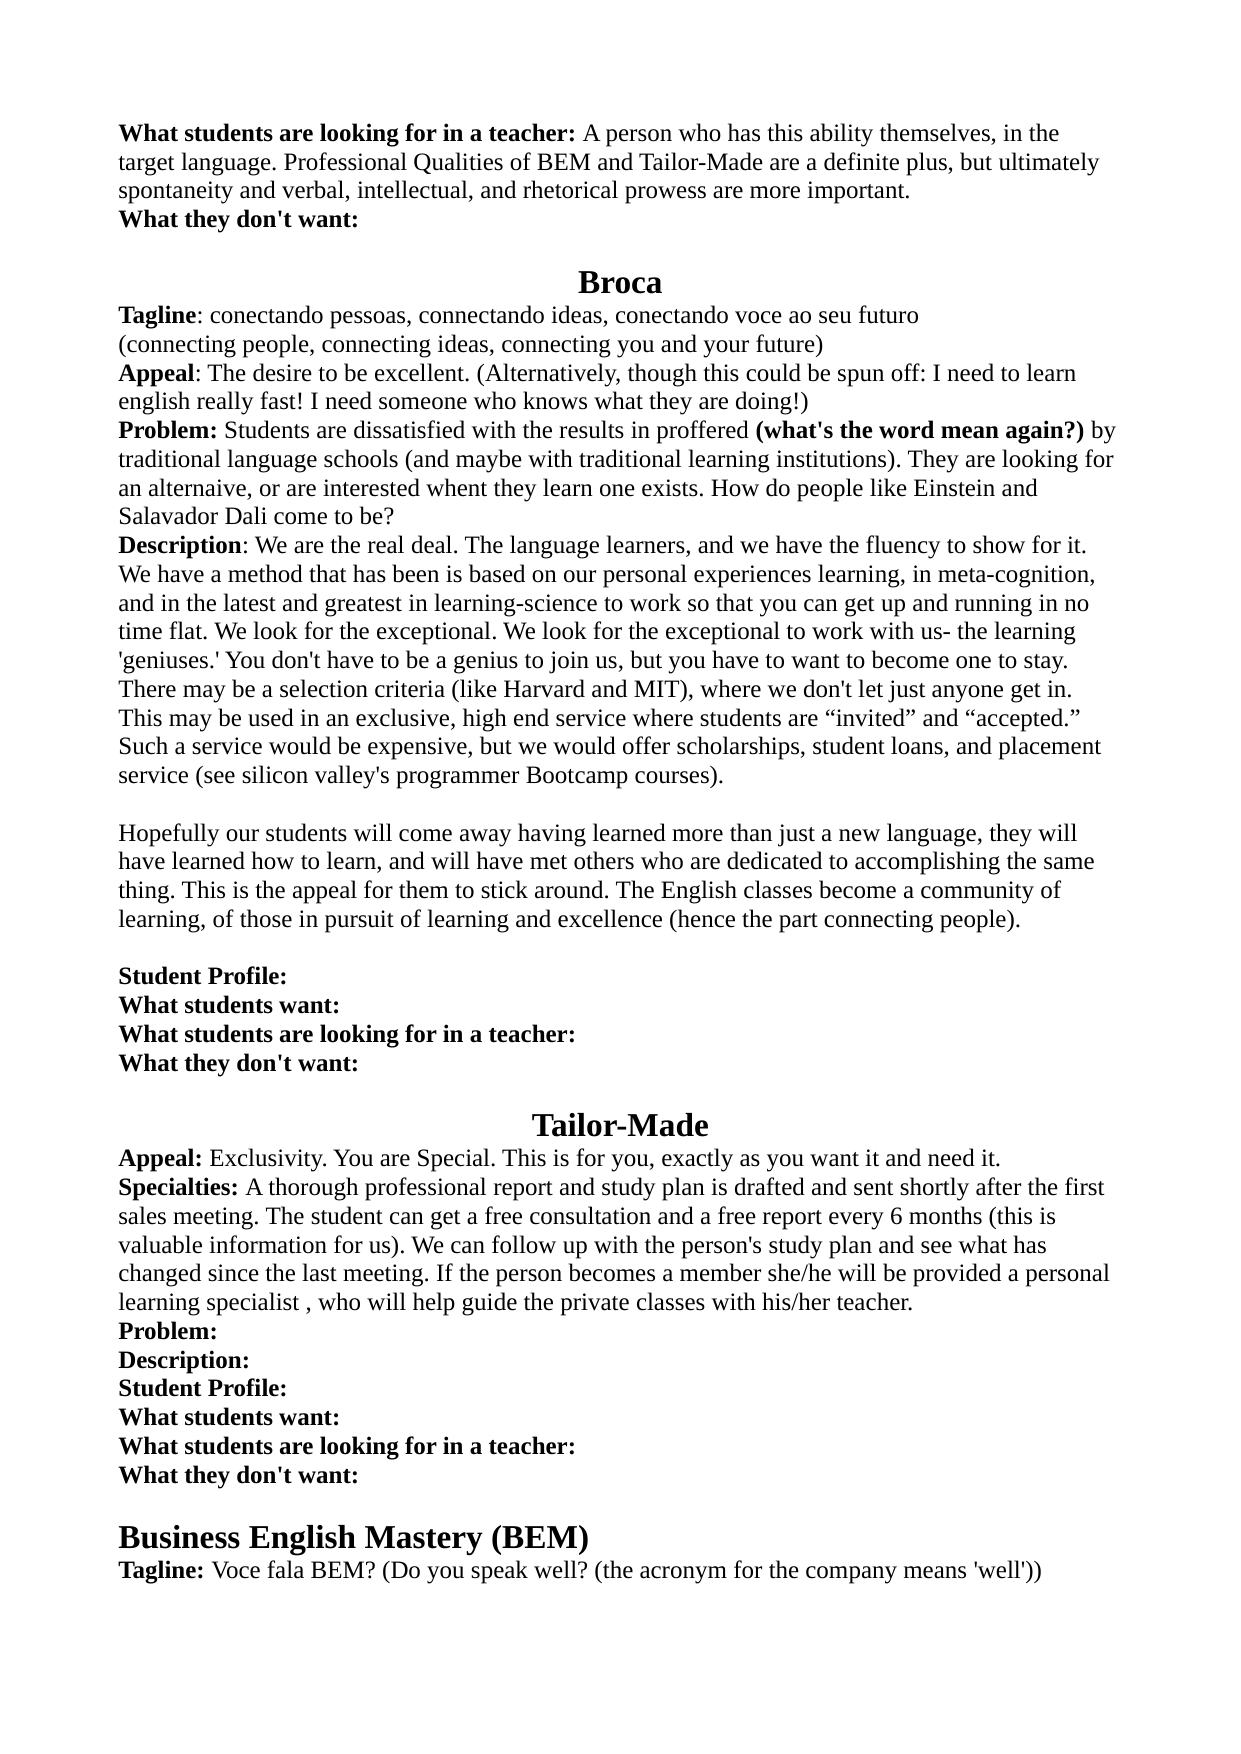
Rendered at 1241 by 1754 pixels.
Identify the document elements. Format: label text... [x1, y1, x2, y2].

text Description: We are the real deal. The language learners, and we have the fluency to show for it. We have a method that has been is based on our personal experiences learning, in meta-cognition, and in the latest and greatest in learning-science to work so that you can get up and running in no time flat. We look for the exceptional. We look for the exceptional to work with us- the learning 'geniuses.' You don't have to be a genius to join us, but you have to want to become one to stay. There may be a selection criteria (like Harvard and MIT), where we don't let just anyone get in. This may be used in an exclusive, high end service where students are “invited” and “accepted.” Such a service would be expensive, but we would offer scholarships, student loans, and placement service (see silicon valley's programmer Bootcamp courses). [118, 530, 1122, 789]
text Appeal: Exclusivity. You are Special. This is for you, exactly as you want it and need it. [118, 1143, 1122, 1172]
text What they don't want: [118, 1460, 1122, 1488]
text What they don't want: [118, 1048, 1122, 1076]
text Appeal: The desire to be excellent. (Alternatively, though this could be spun off: I need to learn english really fast! I need someone who knows what they are doing!) [118, 358, 1122, 415]
text Student Profile: [118, 961, 1122, 990]
text What students are looking for in a teacher: [118, 1431, 1122, 1460]
text What students are looking for in a teacher: [118, 1019, 1122, 1048]
text Broca [118, 262, 1122, 300]
text What students want: [118, 990, 1122, 1019]
text Business English Mastery (BEM) [118, 1517, 1122, 1556]
text Description: [118, 1345, 1122, 1373]
text What students want: [118, 1402, 1122, 1431]
text Specialties: A thorough professional report and study plan is drafted and sent shortly after the first sales meeting. The student can get a free consultation and a free report every 6 months (this is valuable information for us). We can follow up with the person's study plan and see what has changed since the last meeting. If the person becomes a member she/he will be provided a personal learning specialist , who will help guide the private classes with his/her teacher. [118, 1172, 1122, 1316]
text Student Profile: [118, 1373, 1122, 1402]
text (connecting people, connecting ideas, connecting you and your future) [118, 329, 1122, 358]
text What students are looking for in a teacher: A person who has this ability themselves, in the target language. Professional Qualities of BEM and Tailor-Made are a definite plus, but ultimately spontaneity and verbal, intellectual, and rhetorical prowess are more important. [118, 118, 1122, 204]
text Tailor-Made [118, 1105, 1122, 1143]
text Tagline: conectando pessoas, connectando ideas, conectando voce ao seu futuro [118, 300, 1122, 329]
text What they don't want: [118, 204, 1122, 233]
text Hopefully our students will come away having learned more than just a new language, they will have learned how to learn, and will have met others who are dedicated to accomplishing the same thing. This is the appeal for them to stick around. The English classes become a community of learning, of those in pursuit of learning and excellence (hence the part connecting people). [118, 818, 1122, 933]
text Problem: [118, 1316, 1122, 1345]
text Problem: Students are dissatisfied with the results in proffered (what's the word mean again?) by traditional language schools (and maybe with traditional learning institutions). They are looking for an alternaive, or are interested whent they learn one exists. How do people like Einstein and Salavador Dali come to be? [118, 415, 1122, 530]
text Tagline: Voce fala BEM? (Do you speak well? (the acronym for the company means 'well')) [118, 1556, 1122, 1584]
